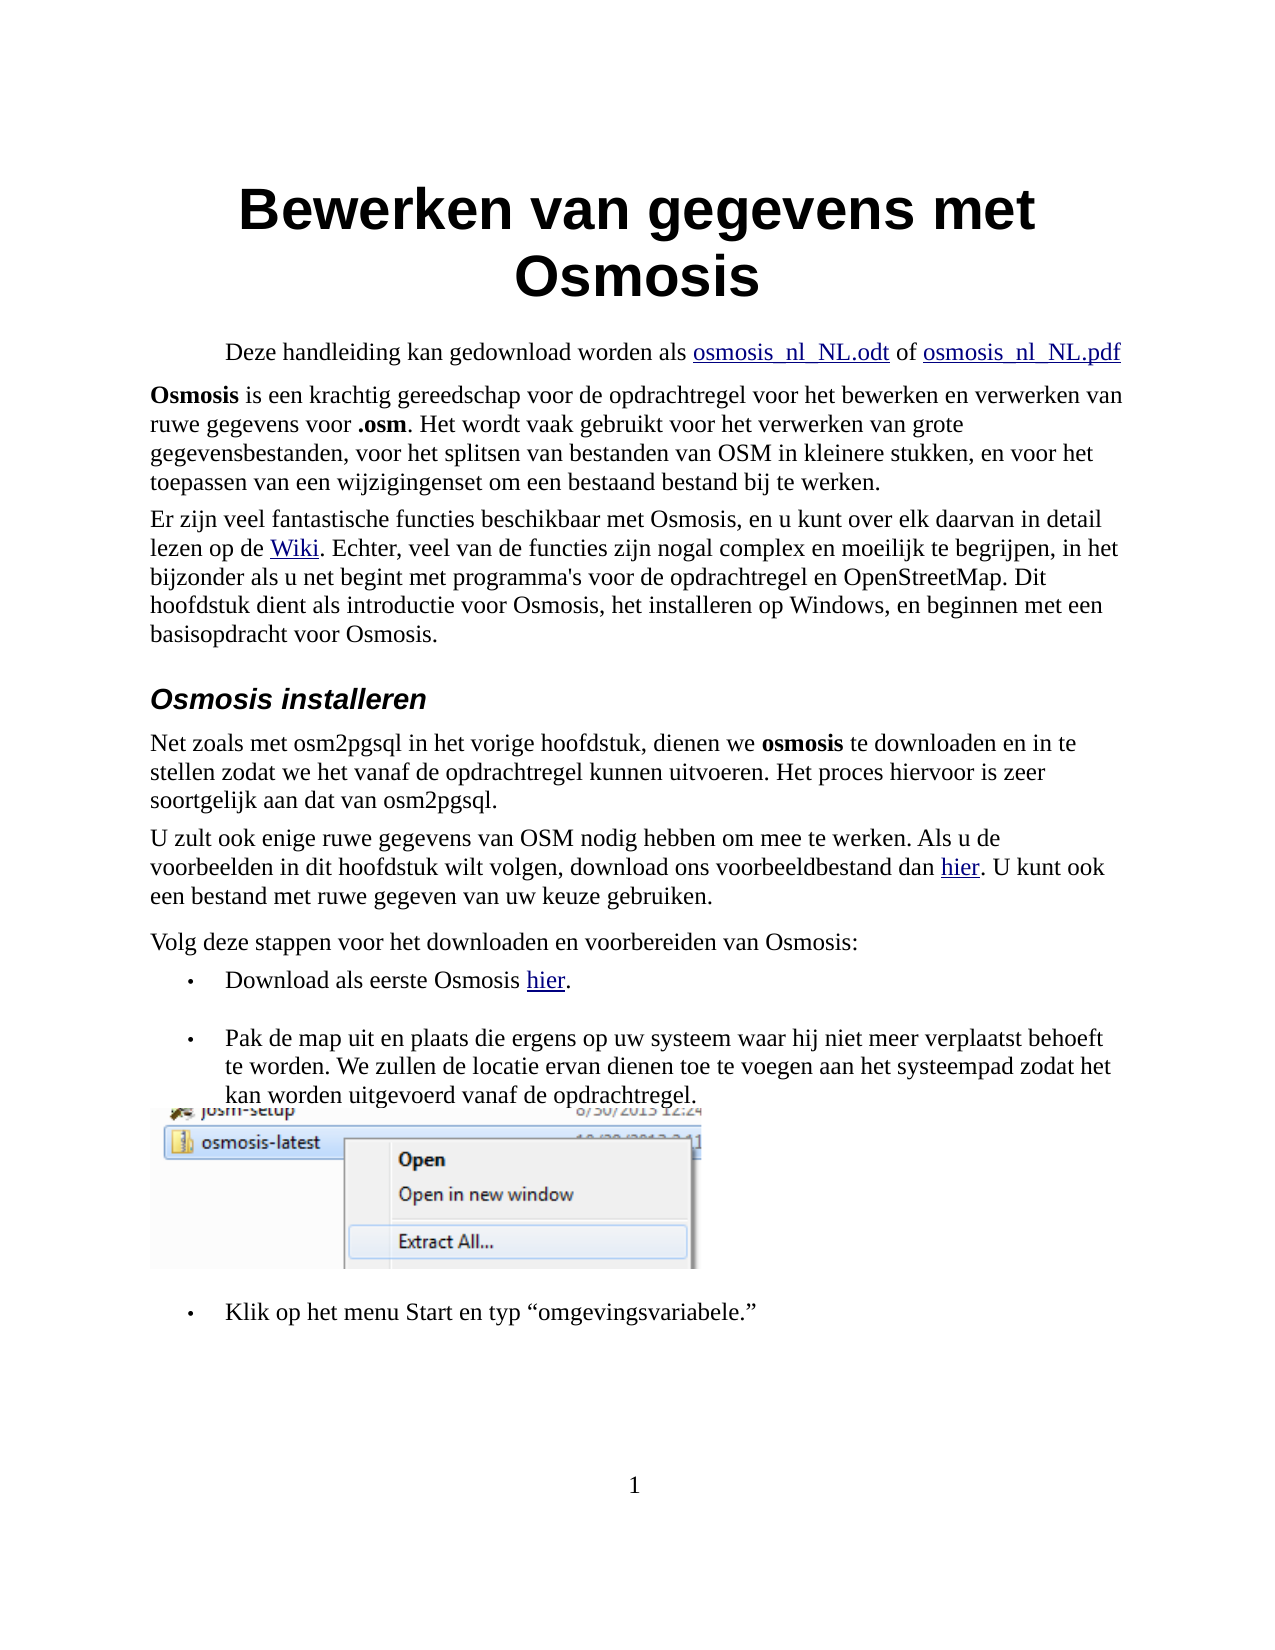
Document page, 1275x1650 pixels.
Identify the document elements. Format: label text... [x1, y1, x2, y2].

list Pak de map uit en plaats die ergens op uw systeem waar hij niet meer verplaatst behoeft te worden. We zullen de locatie ervan dienen toe te voegen aan het systeempad zodat het kan worden uitgevoerd vanaf de opdrachtregel. [187, 1023, 1125, 1109]
text Osmosis is een krachtig gereedschap voor de opdrachtregel voor het bewerken en verwerken van ruwe gegevens voor .osm. Het wordt vaak gebruikt voor het verwerken van grote gegevensbestanden, voor het splitsen van bestanden van OSM in kleinere stukken, en voor het toepassen van een wijzigingenset om een bestaand bestand bij te werken. [150, 380, 1125, 495]
text Deze handleiding kan gedownload worden als osmosis_nl_NL.odt of osmosis_nl_NL.pdf [225, 337, 1125, 365]
picture [150, 1108, 702, 1269]
text Net zoals met osm2pgsql in het vorige hoofdstuk, dienen we osmosis te downloaden en in te stellen zodat we het vanaf de opdrachtregel kunnen uitvoeren. Het proces hiervoor is zeer soortgelijk aan dat van osm2pgsql. [150, 728, 1125, 814]
text U zult ook enige ruwe gegevens van OSM nodig hebben om mee te werken. Als u de voorbeelden in dit hoofdstuk wilt volgen, download ons voorbeeldbestand dan hier. U kunt ook een bestand met ruwe gegeven van uw keuze gebruiken. [150, 823, 1125, 909]
list Klik op het menu Start en typ “omgevingsvariabele.” [187, 1297, 1125, 1326]
list Download als eerste Osmosis hier. [187, 965, 1125, 1023]
text Er zijn veel fantastische functies beschikbaar met Osmosis, en u kunt over elk daarvan in detail lezen op de Wiki. Echter, veel van de functies zijn nogal complex en moeilijk te begrijpen, in het bijzonder als u net begint met programma's voor de opdrachtregel en OpenStreetMap. Dit hoofdstuk dient als introductie voor Osmosis, het installeren op Windows, en beginnen met een basisopdracht voor Osmosis. [150, 504, 1125, 648]
title Bewerken van gegevens met Osmosis [150, 175, 1125, 309]
text Volg deze stappen voor het downloaden en voorbereiden van Osmosis: [150, 927, 1125, 956]
subtitle Osmosis installeren [150, 682, 1125, 716]
